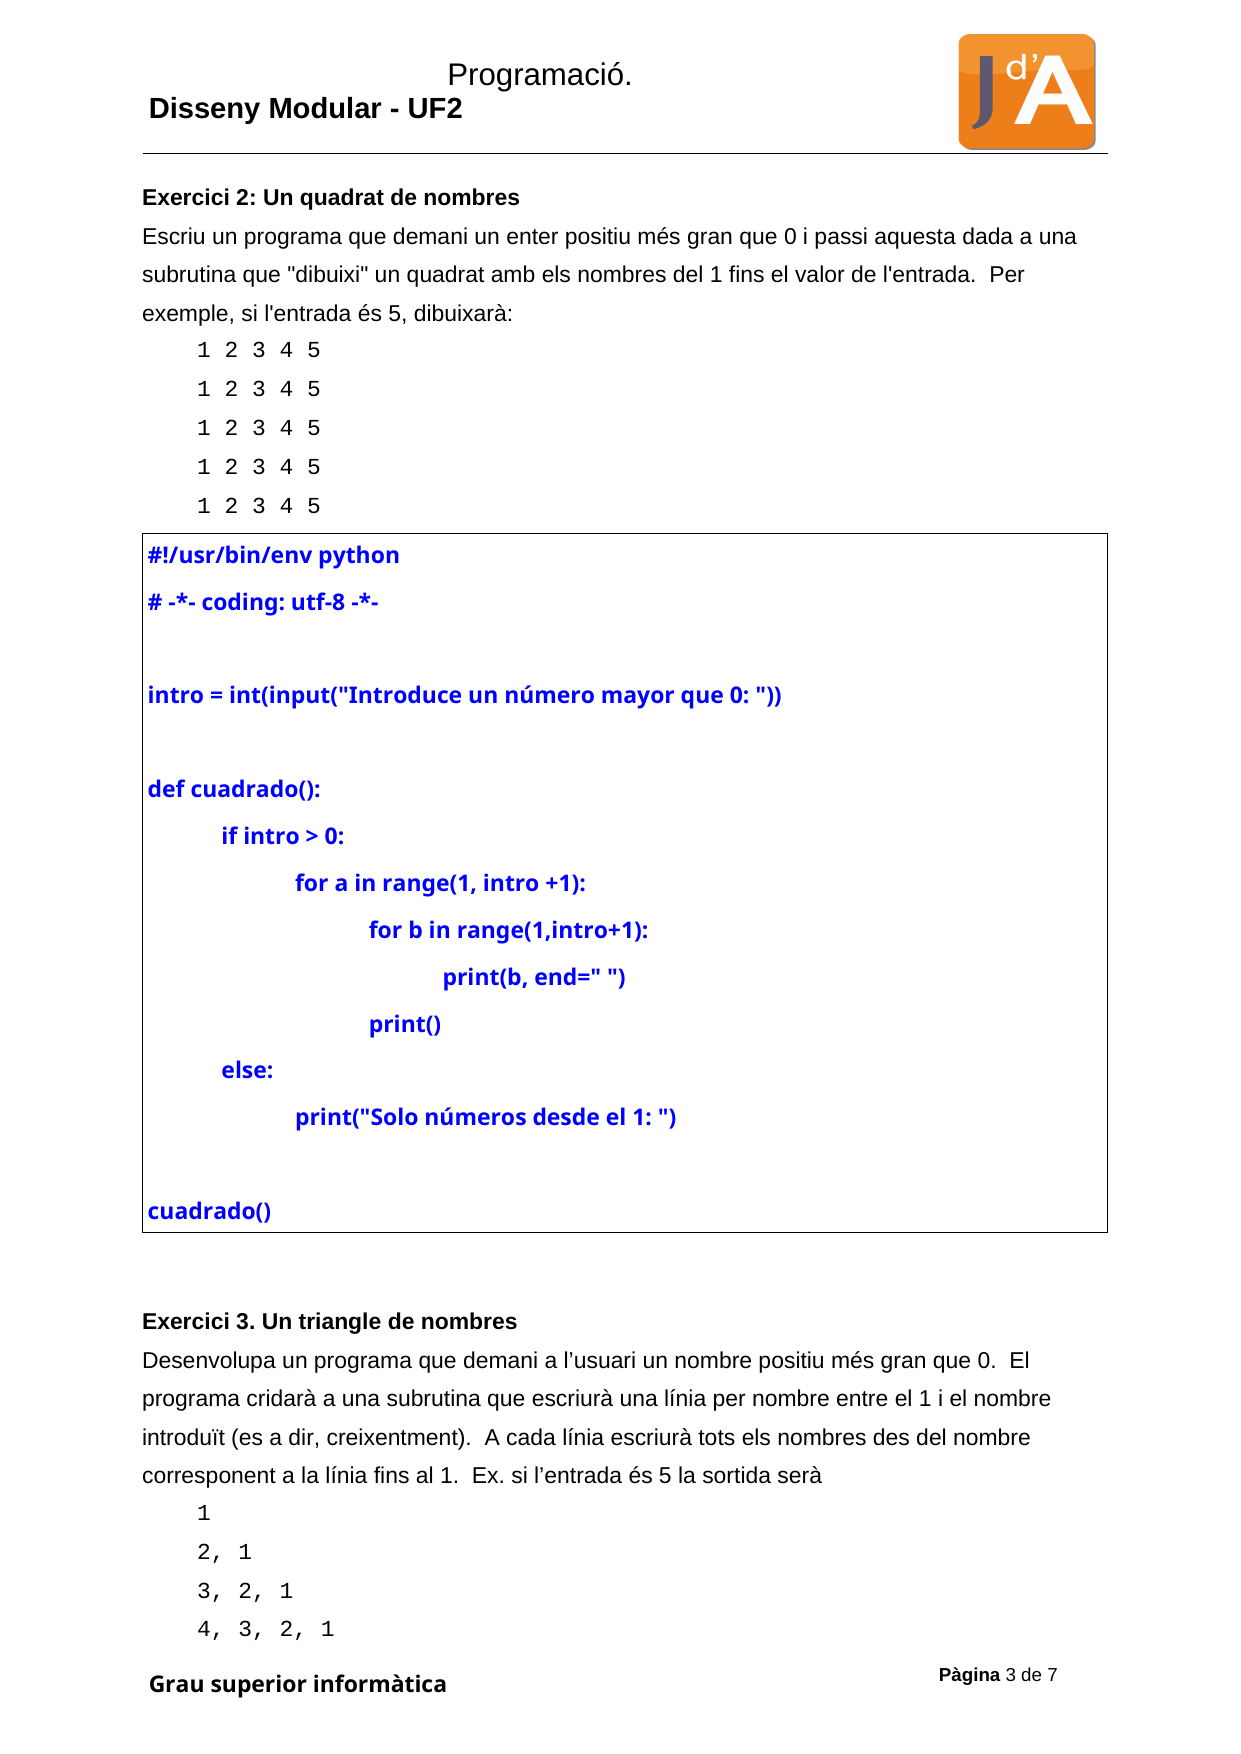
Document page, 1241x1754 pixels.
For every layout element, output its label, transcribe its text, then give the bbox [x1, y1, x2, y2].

text 3, 2, 1 [142, 1579, 1107, 1605]
text Desenvolupa un programa que demani a l’usuari un nombre positiu més gran que 0. El programa cridarà a una subrutina que escriurà una línia per nombre entre el 1 i el nombre introduït (es a dir, creixentment). A cada línia escriurà tots els nombres des del nombre corresponent a la línia fins al 1. Ex. si l’entrada és 5 la sortida serà [142, 1347, 1107, 1488]
text 1 2 3 4 5 [142, 416, 1107, 442]
text Escriu un programa que demani un enter positiu més gran que 0 i passi aquesta dada a una subrutina que "dibuixi" un quadrat amb els nombres del 1 fins el valor de l'entrada. Per exemple, si l'entrada és 5, dibuixarà: [142, 223, 1107, 326]
picture [958, 34, 1096, 150]
text 1 2 3 4 5 [142, 339, 1107, 365]
text 2, 1 [142, 1540, 1107, 1566]
text Exercici 3. Un triangle de nombres [142, 1309, 1107, 1335]
text 1 [142, 1501, 1107, 1527]
table_header #!/usr/bin/env python # -*- coding: utf-8 -*- intro = int(input("Introduce un número mayor que 0: ")) def cuadrado(): if intro > 0: for a in range(1, intro +1): for b in range(1,intro+1): print(b, end=" ") print() else: print("Solo números desde el 1: ") cuadrado() [143, 534, 1107, 1232]
text 1 2 3 4 5 [142, 455, 1107, 481]
text 1 2 3 4 5 [142, 494, 1107, 520]
text 1 2 3 4 5 [142, 378, 1107, 403]
text 4, 3, 2, 1 [142, 1618, 1107, 1644]
text Exercici 2: Un quadrat de nombres [142, 185, 1107, 211]
